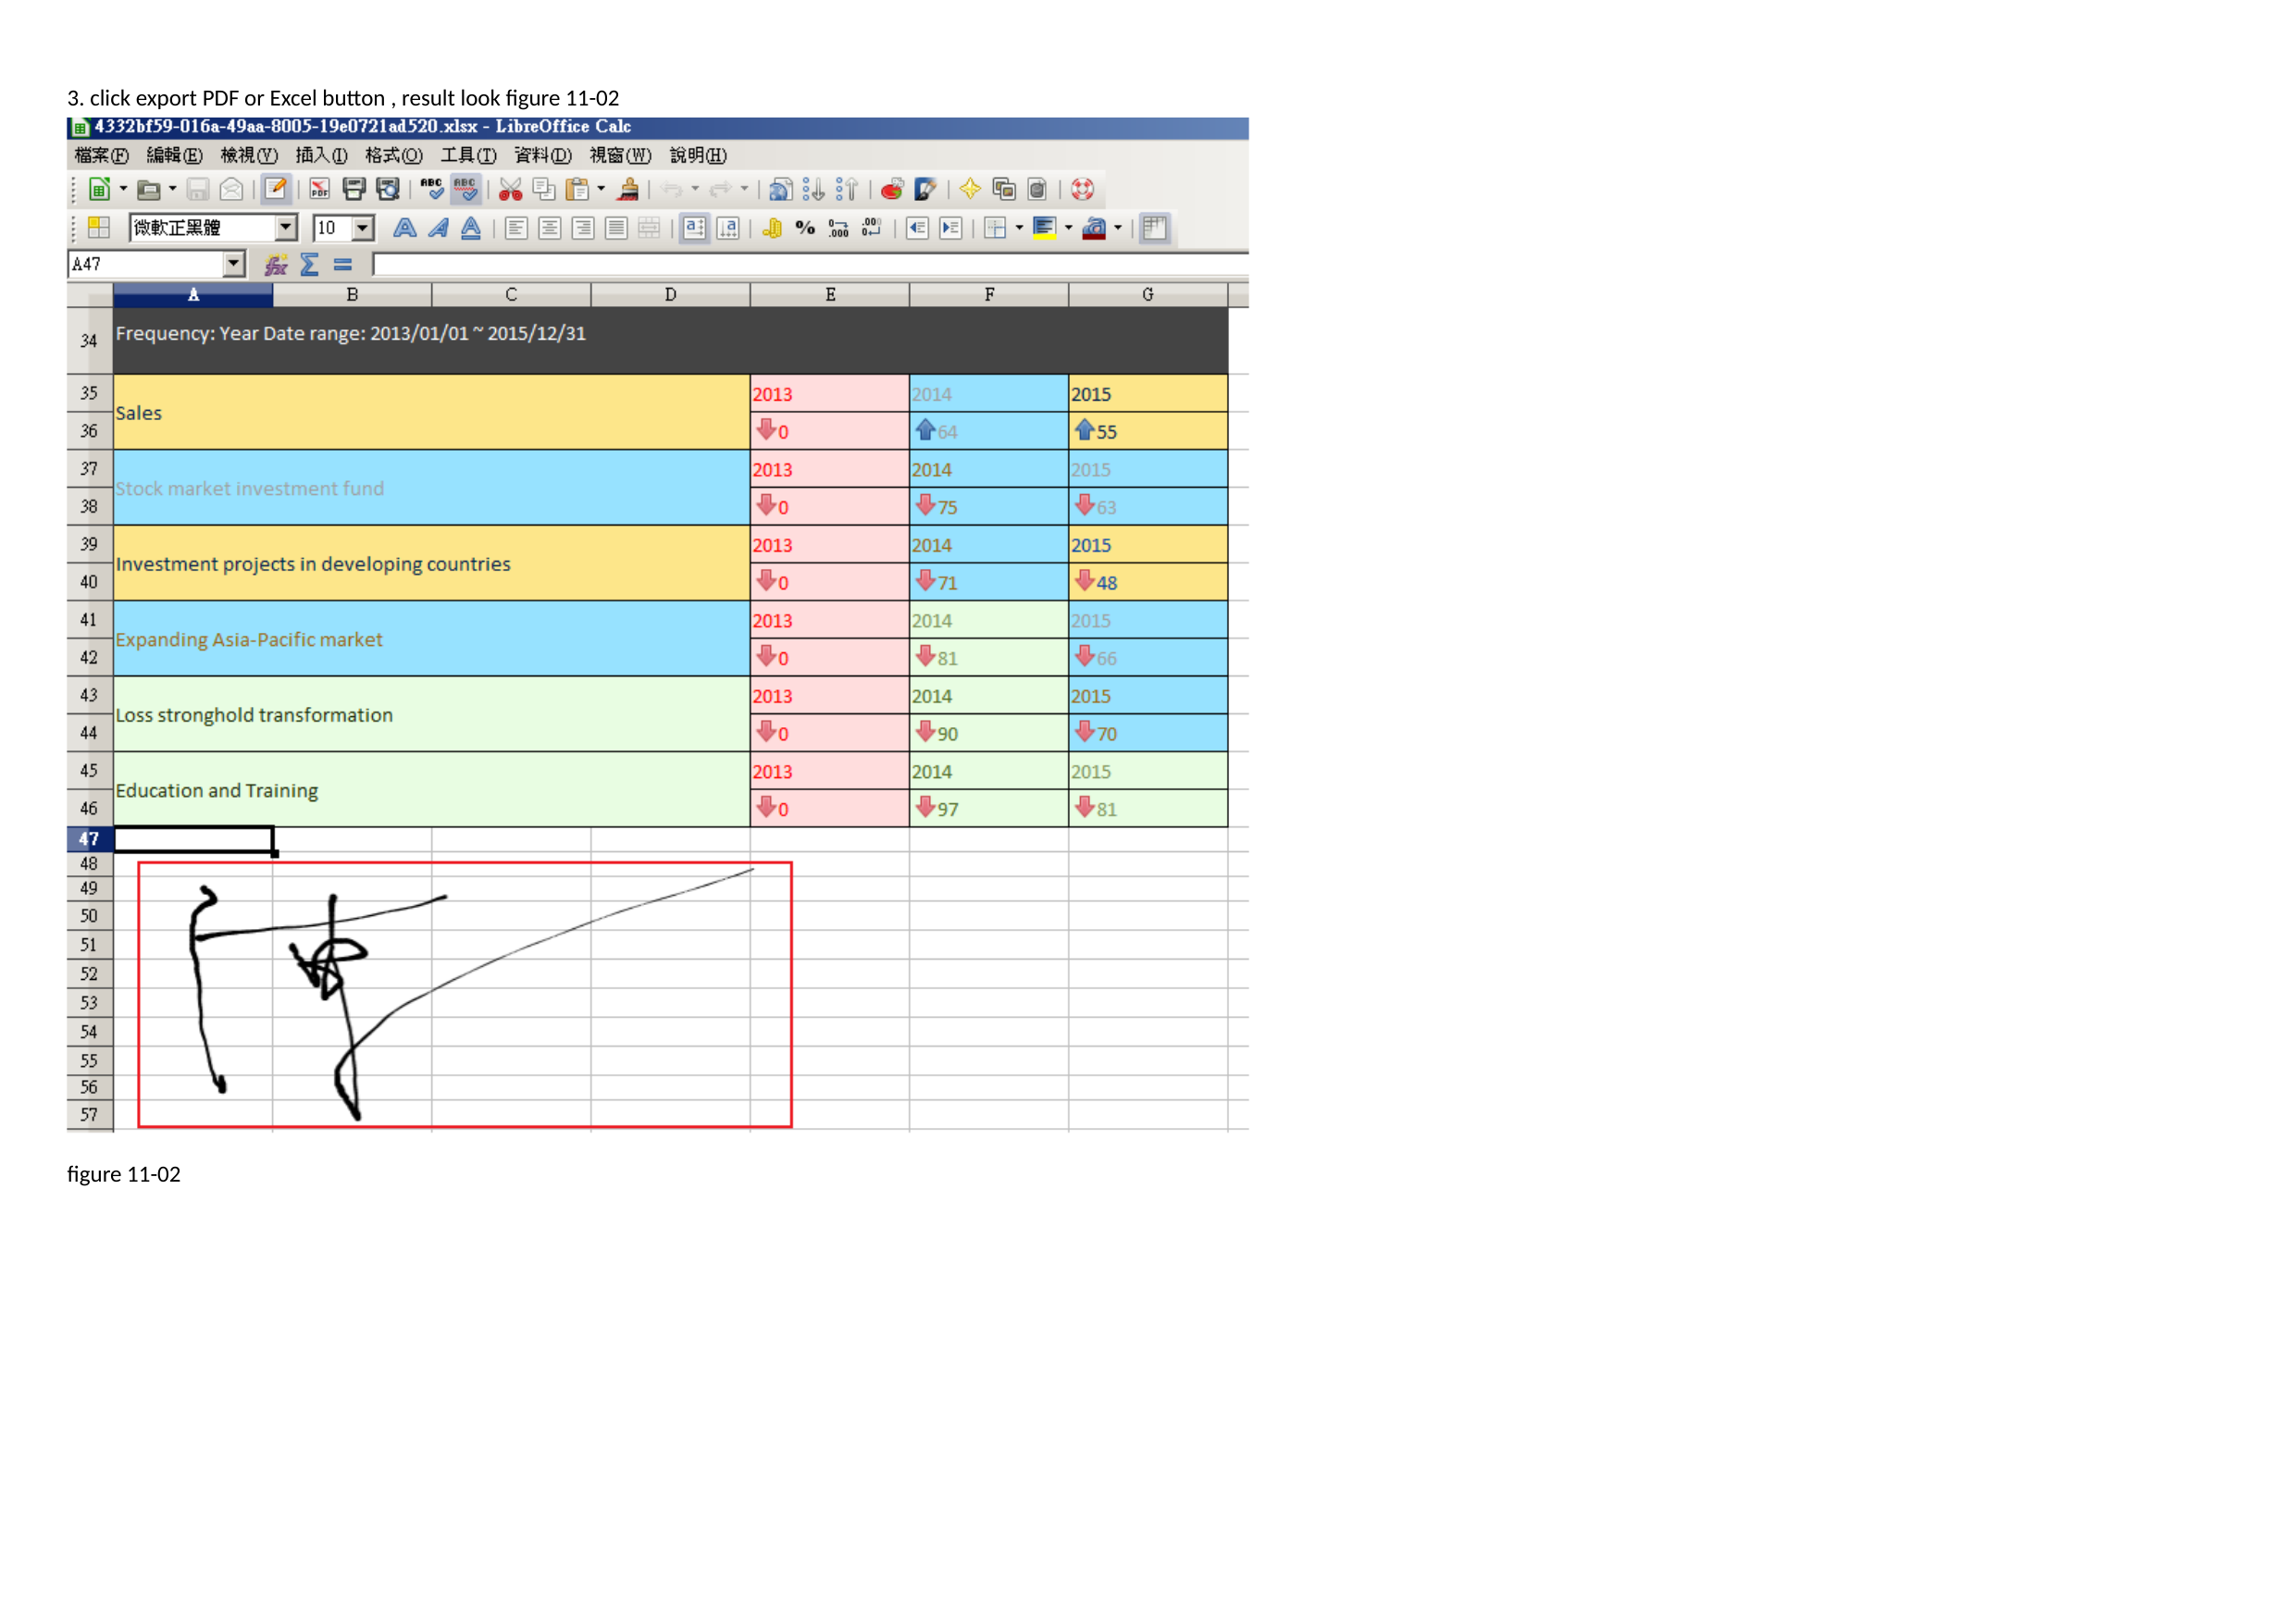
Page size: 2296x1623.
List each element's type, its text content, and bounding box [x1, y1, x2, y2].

text 3. click export PDF or Excel button , result look figure 11-02 [67, 82, 2226, 118]
text figure 11-02 [67, 1158, 2226, 1193]
